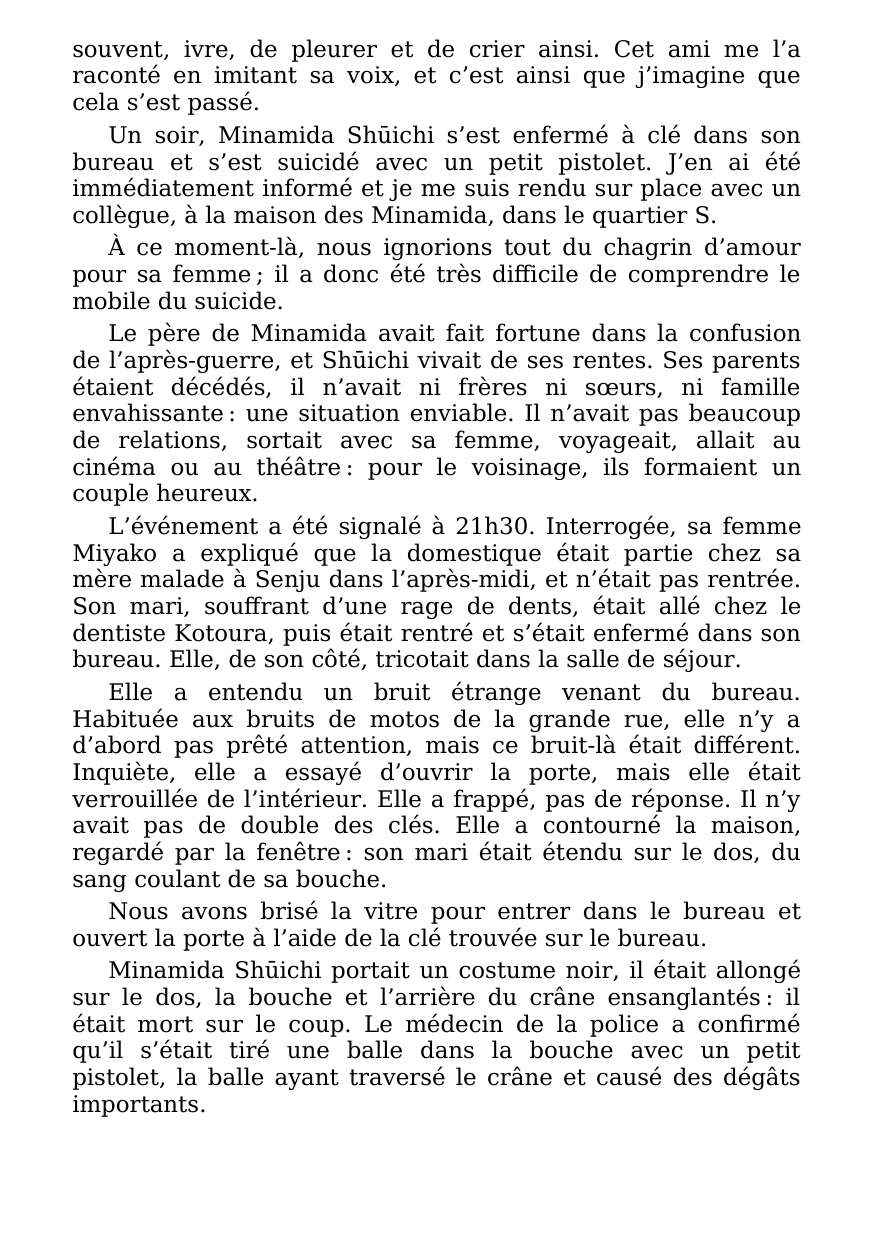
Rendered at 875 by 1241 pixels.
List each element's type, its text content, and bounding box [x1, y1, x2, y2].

text Le père de Minamida avait fait fortune dans la confusion de l’après-guerre, et Shūichi vivait de ses rentes. Ses parents étaient décédés, il n’avait ni frères ni sœurs, ni famille envahissante : une situation enviable. Il n’avait pas beaucoup de relations, sortait avec sa femme, voyageait, allait au cinéma ou au théâtre : pour le voisinage, ils formaient un couple heureux. [72, 321, 802, 507]
text Nous avons brisé la vitre pour entrer dans le bureau et ouvert la porte à l’aide de la clé trouvée sur le bureau. [72, 898, 802, 952]
text À ce moment-là, nous ignorions tout du chagrin d’amour pour sa femme ; il a donc été très difficile de comprendre le mobile du suicide. [72, 234, 802, 314]
text Minamida Shūichi portait un costume noir, il était allongé sur le dos, la bouche et l’arrière du crâne ensanglantés : il était mort sur le coup. Le médecin de la police a confirmé qu’il s’était tiré une balle dans la bouche avec un petit pistolet, la balle ayant traversé le crâne et causé des dégâts importants. [72, 958, 802, 1118]
text Un soir, Minamida Shūichi s’est enfermé à clé dans son bureau et s’est suicidé avec un petit pistolet. J’en ai été immédiatement informé et je me suis rendu sur place avec un collègue, à la maison des Minamida, dans le quartier S. [72, 122, 802, 229]
text Elle a entendu un bruit étrange venant du bureau. Habituée aux bruits de motos de la grande rue, elle n’y a d’abord pas prêté attention, mais ce bruit-là était différent. Inquiète, elle a essayé d’ouvrir la porte, mais elle était verrouillée de l’intérieur. Elle a frappé, pas de réponse. Il n’y avait pas de double des clés. Elle a contourné la maison, regardé par la fenêtre : son mari était étendu sur le dos, du sang coulant de sa bouche. [72, 679, 802, 892]
text souvent, ivre, de pleurer et de crier ainsi. Cet ami me l’a raconté en imitant sa voix, et c’est ainsi que j’imagine que cela s’est passé. [72, 36, 802, 116]
text L’événement a été signalé à 21h30. Interrogée, sa femme Miyako a expliqué que la domestique était partie chez sa mère malade à Senju dans l’après-midi, et n’était pas rentrée. Son mari, souffrant d’une rage de dents, était allé chez le dentiste Kotoura, puis était rentré et s’était enfermé dans son bureau. Elle, de son côté, tricotait dans la salle de séjour. [72, 513, 802, 673]
